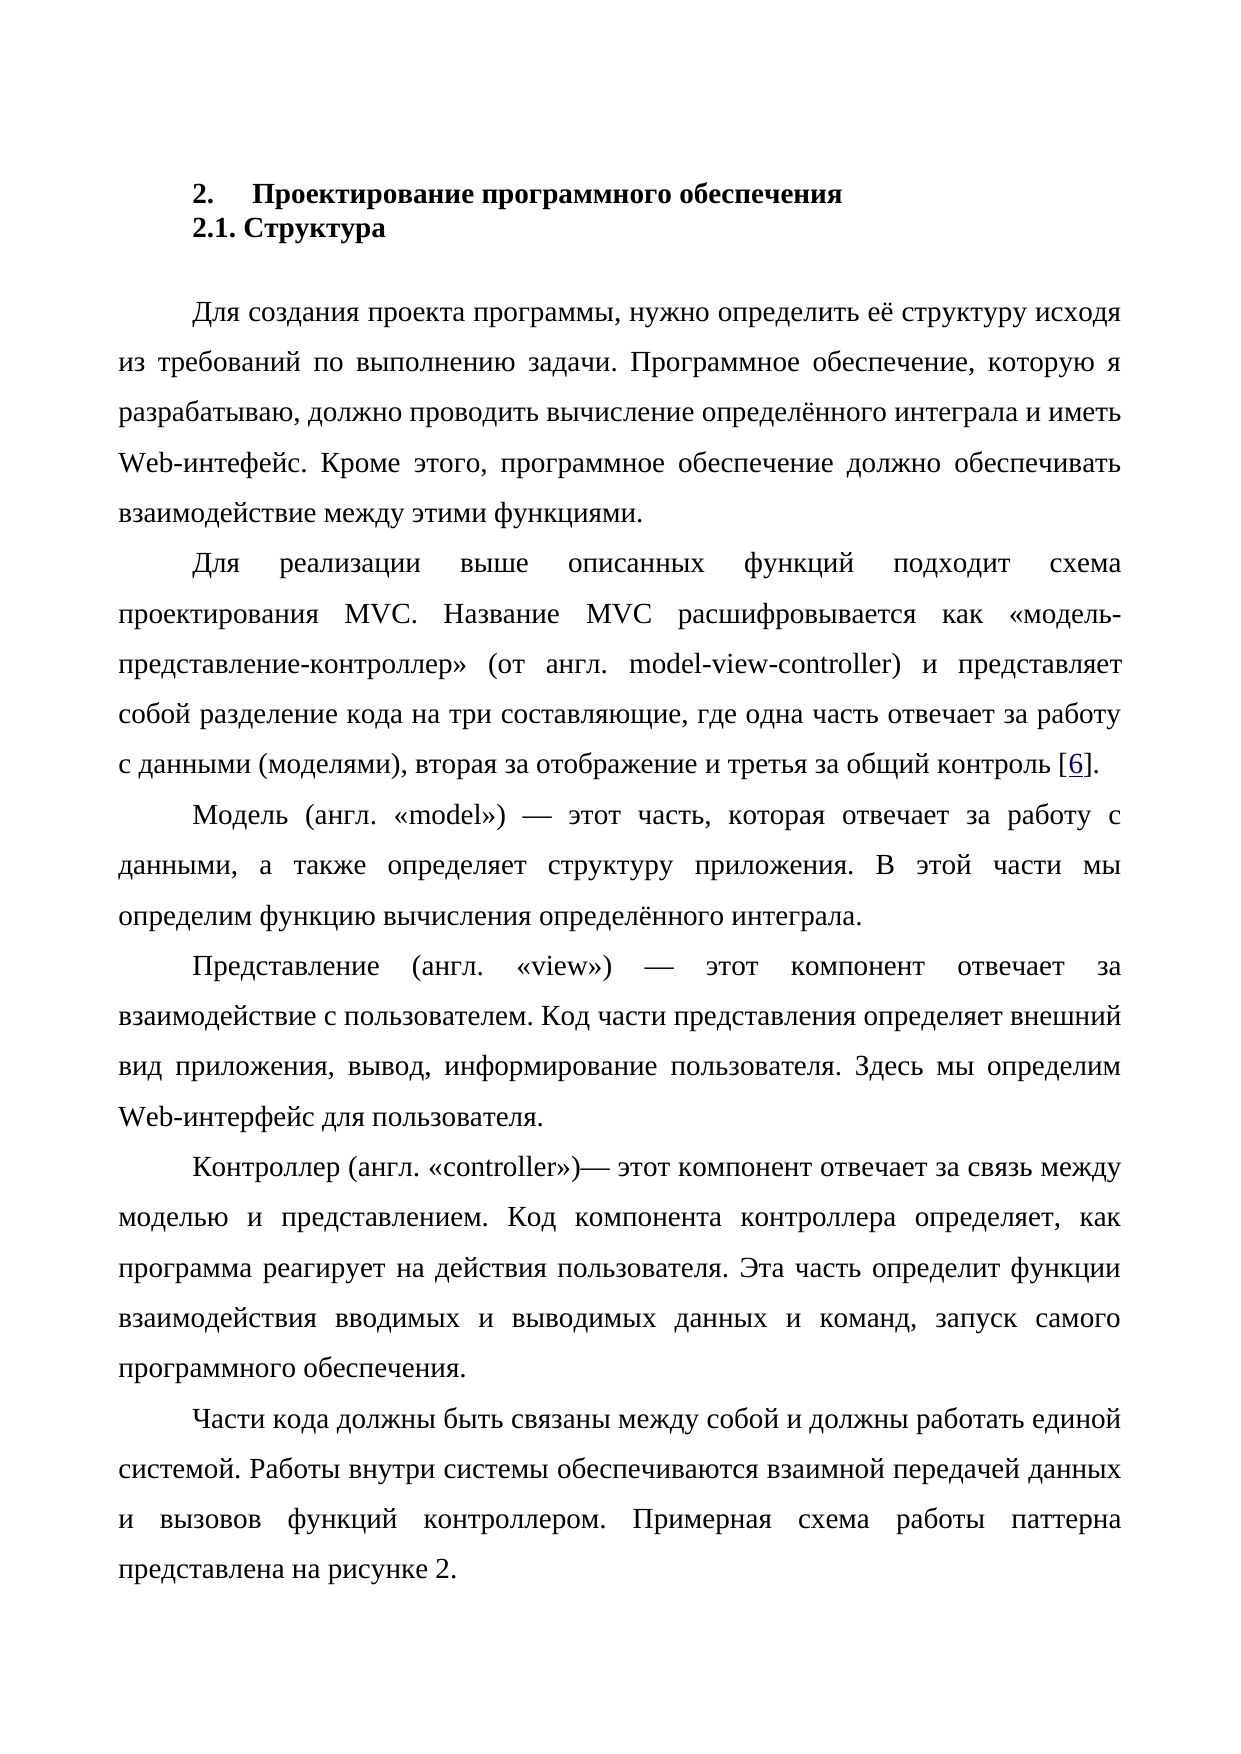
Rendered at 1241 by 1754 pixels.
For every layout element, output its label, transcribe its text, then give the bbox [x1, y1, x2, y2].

text Для создания проекта программы, нужно определить её структуру исходя из требований по выполнению задачи. Программное обеспечение, которую я разрабатываю, должно проводить вычисление определённого интеграла и иметь Web-интефейс. Кроме этого, программное обеспечение должно обеспечивать взаимодействие между этими функциями. [118, 294, 1122, 529]
text Представление (англ. «view») — этот компонент отвечает за взаимодействие с пользователем. Код части представления определяет внешний вид приложения, вывод, информирование пользователя. Здесь мы определим Web-интерфейс для пользователя. [118, 948, 1122, 1132]
subtitle Структура [118, 210, 1122, 243]
text Контроллер (англ. «controller»)— этот компонент отвечает за связь между моделью и представлением. Код компонента контроллера определяет, как программа реагирует на действия пользователя. Эта часть определит функции взаимодействия вводимых и выводимых данных и команд, запуск самого программного обеспечения. [118, 1149, 1122, 1384]
text Части кода должны быть связаны между собой и должны работать единой системой. Работы внутри системы обеспечиваются взаимной передачей данных и вызовов функций контроллером. Примерная схема работы паттерна представлена на рисунке 2. [118, 1401, 1122, 1585]
subtitle Проектирование программного обеспечения [118, 176, 1122, 210]
text Модель (англ. «model») — этот часть, которая отвечает за работу с данными, а также определяет структуру приложения. В этой части мы определим функцию вычисления определённого интеграла. [118, 797, 1122, 931]
text Для реализации выше описанных функций подходит схема проектирования MVC. Название MVC расшифровывается как «модель-представление-контроллер» (от англ. model-view-controller) и представляет собой разделение кода на три составляющие, где одна часть отвечает за работу с данными (моделями), вторая за отображение и третья за общий контроль [6]. [118, 545, 1122, 780]
